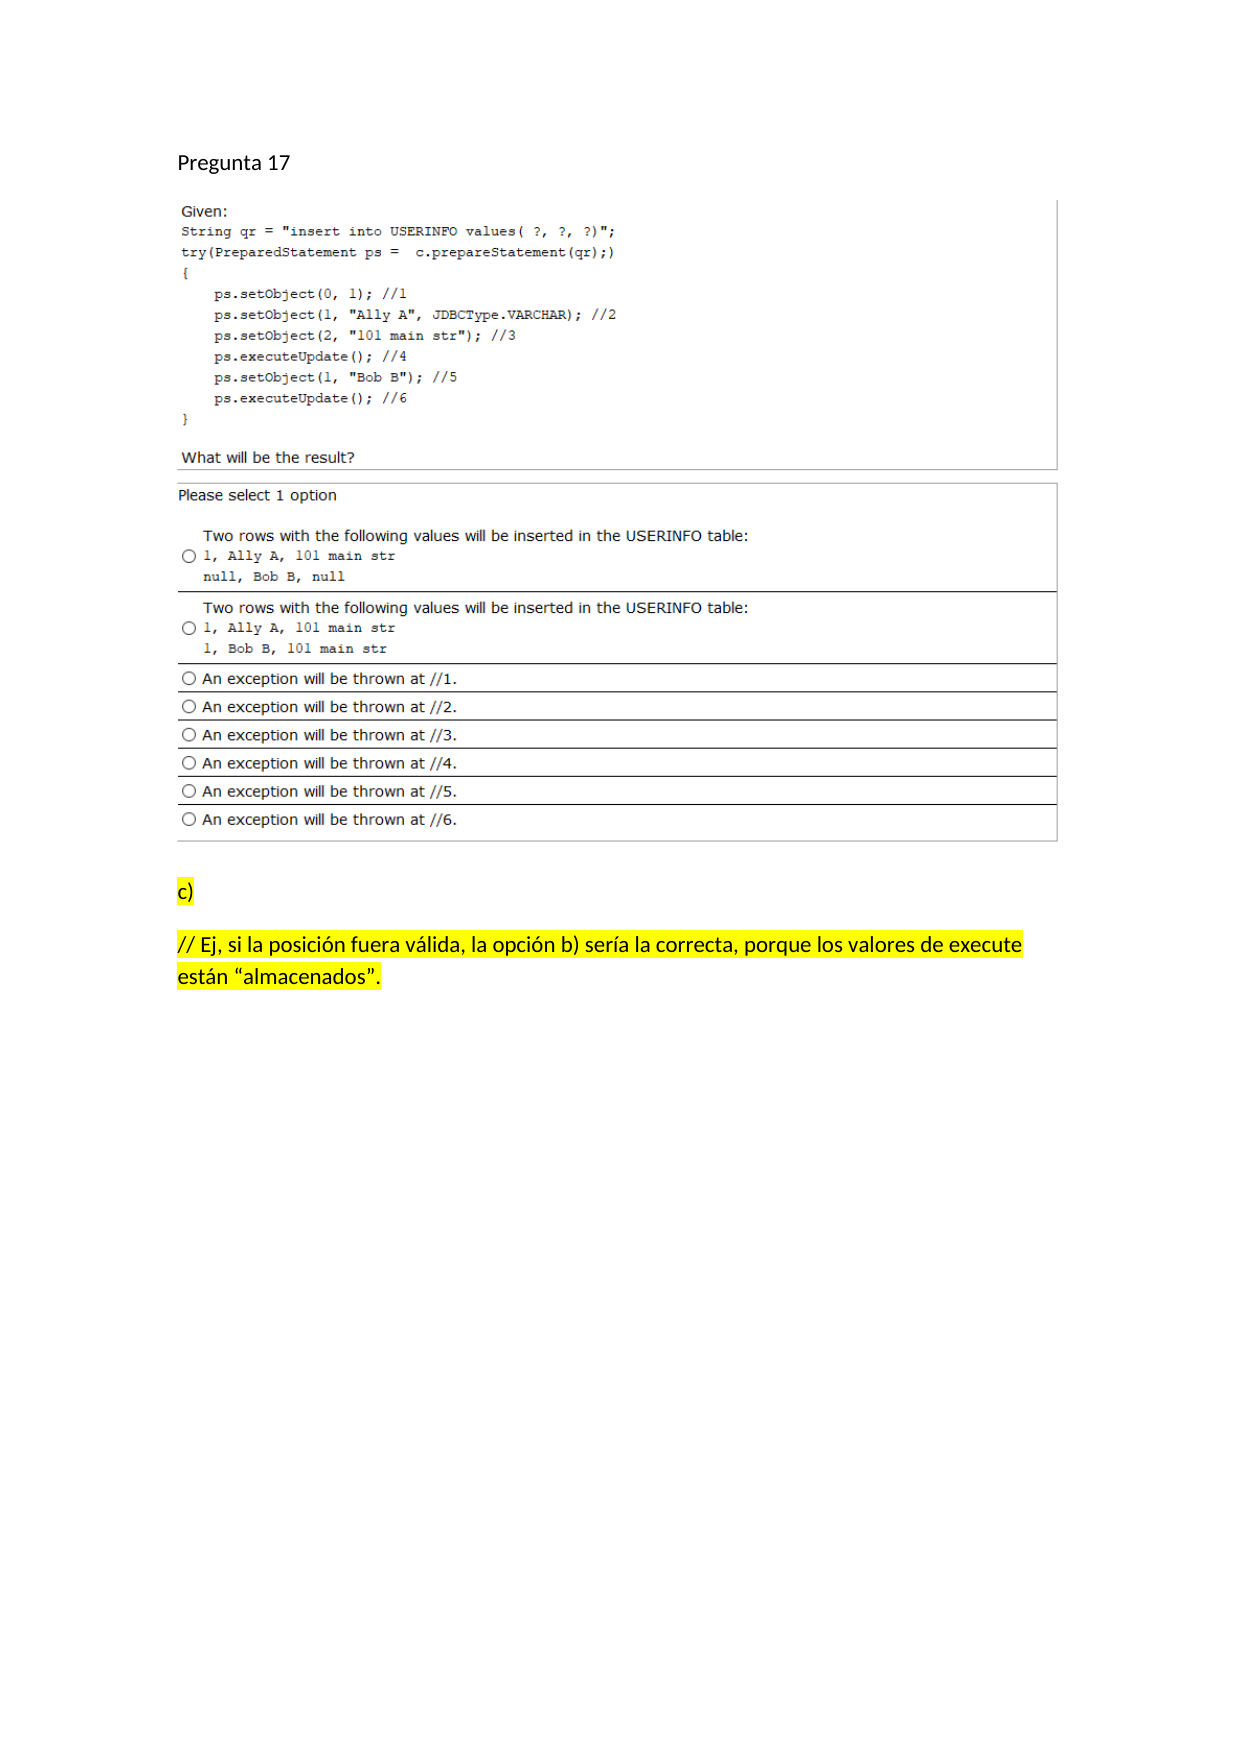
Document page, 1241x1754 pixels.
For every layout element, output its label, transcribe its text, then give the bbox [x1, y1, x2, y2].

text // Ej, si la posición fuera válida, la opción b) sería la correcta, porque los valores de execute están “almacenados”. [177, 930, 1063, 990]
text c) [177, 877, 1063, 905]
text Pregunta 17 [177, 148, 1063, 176]
picture [177, 200, 1063, 852]
